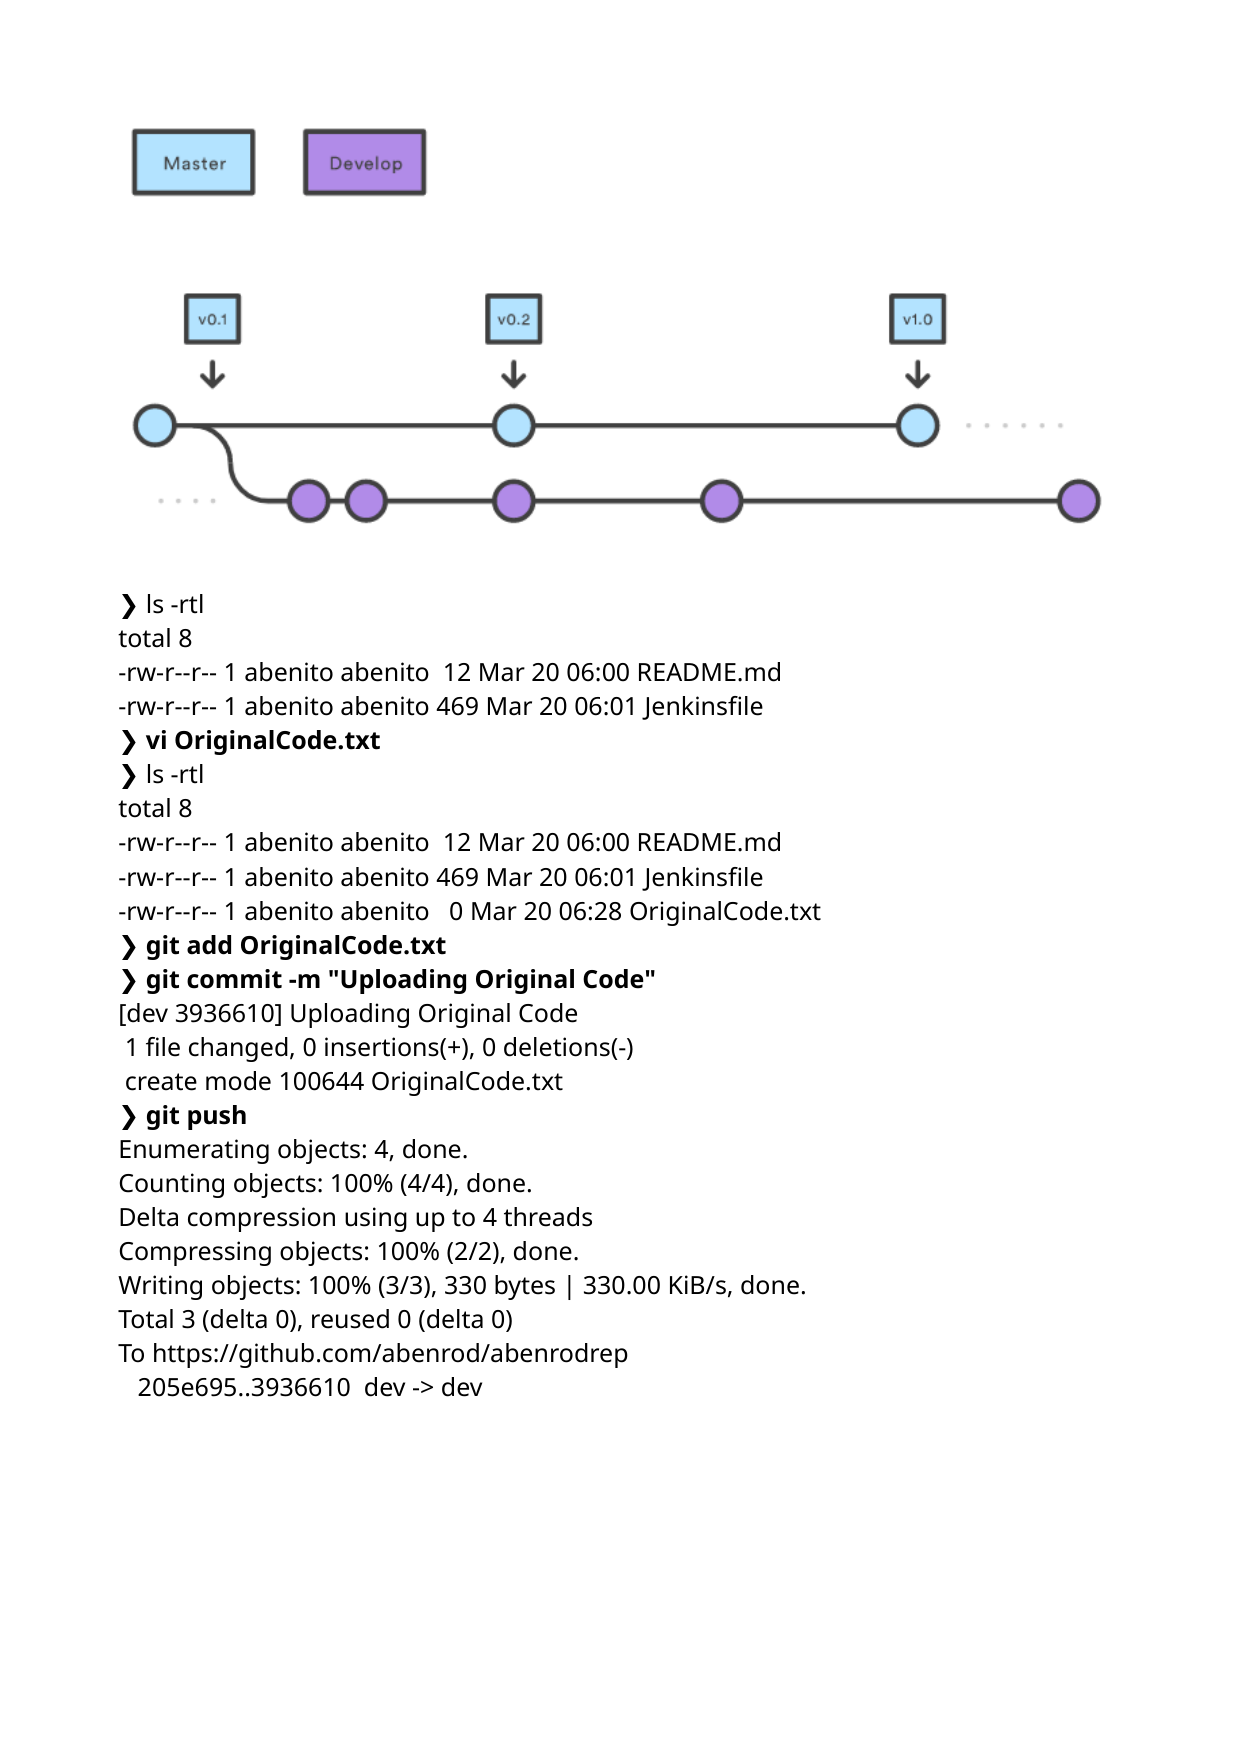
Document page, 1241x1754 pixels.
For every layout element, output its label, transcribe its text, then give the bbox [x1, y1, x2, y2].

text ❯ git push [118, 1098, 1122, 1132]
text -rw-r--r-- 1 abenito abenito 469 Mar 20 06:01 Jenkinsfile [118, 689, 1122, 723]
text total 8 [118, 791, 1122, 825]
text Counting objects: 100% (4/4), done. [118, 1166, 1122, 1200]
text 1 file changed, 0 insertions(+), 0 deletions(-) [118, 1029, 1122, 1063]
text create mode 100644 OriginalCode.txt [118, 1063, 1122, 1098]
text ❯ git add OriginalCode.txt [118, 927, 1122, 961]
text total 8 [118, 621, 1122, 655]
text To https://github.com/abenrod/abenrodrep [118, 1336, 1122, 1370]
text Total 3 (delta 0), reused 0 (delta 0) [118, 1302, 1122, 1336]
text Delta compression using up to 4 threads [118, 1200, 1122, 1234]
picture [118, 118, 1123, 553]
text ❯ vi OriginalCode.txt [118, 723, 1122, 757]
text ❯ git commit -m "Uploading Original Code" [118, 961, 1122, 995]
text Writing objects: 100% (3/3), 330 bytes | 330.00 KiB/s, done. [118, 1268, 1122, 1302]
text -rw-r--r-- 1 abenito abenito 12 Mar 20 06:00 README.md [118, 655, 1122, 689]
text 205e695..3936610 dev -> dev [118, 1370, 1122, 1404]
text -rw-r--r-- 1 abenito abenito 469 Mar 20 06:01 Jenkinsfile [118, 859, 1122, 893]
text ❯ ls -rtl [118, 587, 1122, 621]
text -rw-r--r-- 1 abenito abenito 0 Mar 20 06:28 OriginalCode.txt [118, 893, 1122, 927]
text ❯ ls -rtl [118, 757, 1122, 791]
text Enumerating objects: 4, done. [118, 1132, 1122, 1166]
text -rw-r--r-- 1 abenito abenito 12 Mar 20 06:00 README.md [118, 825, 1122, 859]
text [dev 3936610] Uploading Original Code [118, 995, 1122, 1029]
text Compressing objects: 100% (2/2), done. [118, 1234, 1122, 1268]
